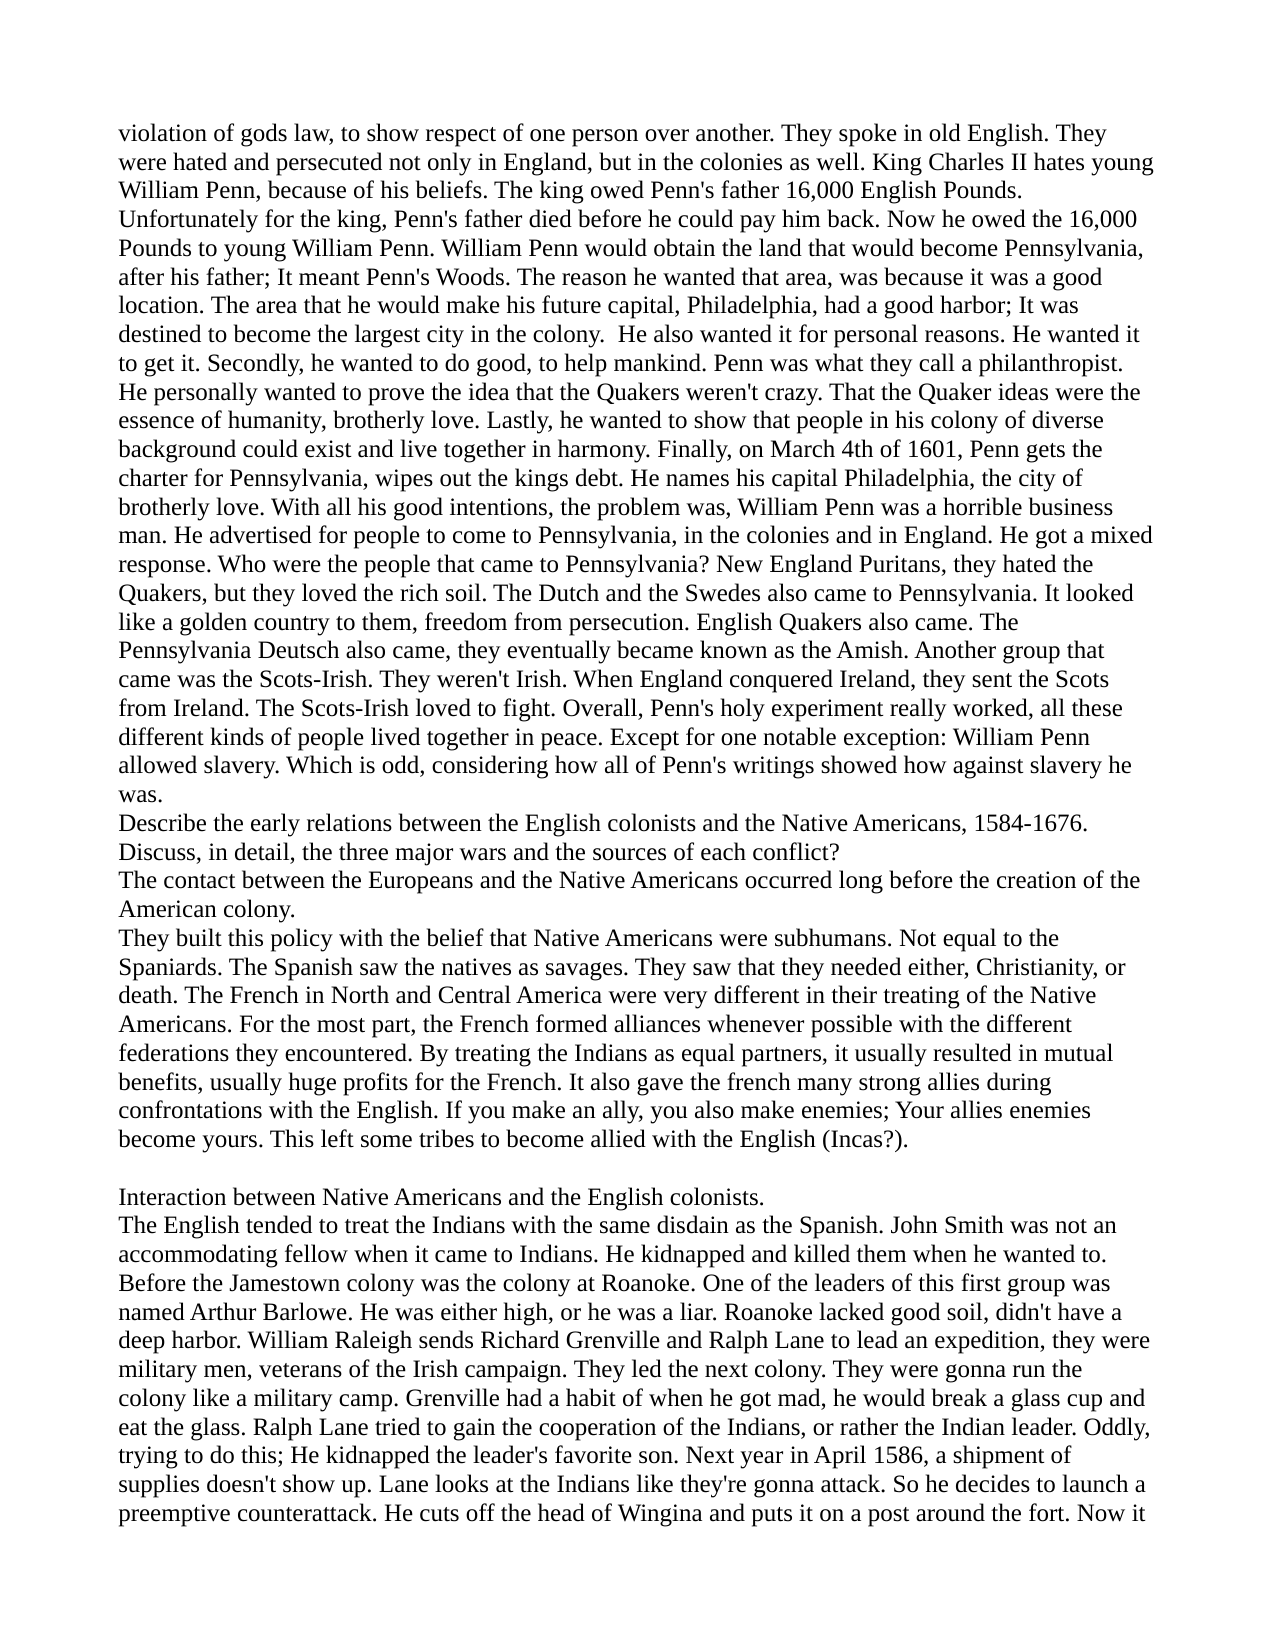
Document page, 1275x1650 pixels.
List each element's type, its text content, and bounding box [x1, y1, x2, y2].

text The English tended to treat the Indians with the same disdain as the Spanish. John Smith was not an accommodating fellow when it came to Indians. He kidnapped and killed them when he wanted to. Before the Jamestown colony was the colony at Roanoke. One of the leaders of this first group was named Arthur Barlowe. He was either high, or he was a liar. Roanoke lacked good soil, didn't have a deep harbor. William Raleigh sends Richard Grenville and Ralph Lane to lead an expedition, they were military men, veterans of the Irish campaign. They led the next colony. They were gonna run the colony like a military camp. Grenville had a habit of when he got mad, he would break a glass cup and eat the glass. Ralph Lane tried to gain the cooperation of the Indians, or rather the Indian leader. Oddly, trying to do this; He kidnapped the leader's favorite son. Next year in April 1586, a shipment of supplies doesn't show up. Lane looks at the Indians like they're gonna attack. So he decides to launch a preemptive counterattack. He cuts off the head of Wingina and puts it on a post around the fort. Now it [118, 1211, 1157, 1527]
text Describe the early relations between the English colonists and the Native Americans, 1584-1676. Discuss, in detail, the three major wars and the sources of each conflict? [118, 808, 1157, 866]
text Interaction between Native Americans and the English colonists. [118, 1182, 1157, 1211]
text The contact between the Europeans and the Native Americans occurred long before the creation of the American colony. [118, 866, 1157, 923]
text They built this policy with the belief that Native Americans were subhumans. Not equal to the Spaniards. The Spanish saw the natives as savages. They saw that they needed either, Christianity, or death. The French in North and Central America were very different in their treating of the Native Americans. For the most part, the French formed alliances whenever possible with the different federations they encountered. By treating the Indians as equal partners, it usually resulted in mutual benefits, usually huge profits for the French. It also gave the french many strong allies during confrontations with the English. If you make an ally, you also make enemies; Your allies enemies become yours. This left some tribes to become allied with the English (Incas?). [118, 923, 1157, 1153]
text violation of gods law, to show respect of one person over another. They spoke in old English. They were hated and persecuted not only in England, but in the colonies as well. King Charles II hates young William Penn, because of his beliefs. The king owed Penn's father 16,000 English Pounds. Unfortunately for the king, Penn's father died before he could pay him back. Now he owed the 16,000 Pounds to young William Penn. William Penn would obtain the land that would become Pennsylvania, after his father; It meant Penn's Woods. The reason he wanted that area, was because it was a good location. The area that he would make his future capital, Philadelphia, had a good harbor; It was destined to become the largest city in the colony. He also wanted it for personal reasons. He wanted it to get it. Secondly, he wanted to do good, to help mankind. Penn was what they call a philanthropist. He personally wanted to prove the idea that the Quakers weren't crazy. That the Quaker ideas were the essence of humanity, brotherly love. Lastly, he wanted to show that people in his colony of diverse background could exist and live together in harmony. Finally, on March 4th of 1601, Penn gets the charter for Pennsylvania, wipes out the kings debt. He names his capital Philadelphia, the city of brotherly love. With all his good intentions, the problem was, William Penn was a horrible business man. He advertised for people to come to Pennsylvania, in the colonies and in England. He got a mixed response. Who were the people that came to Pennsylvania? New England Puritans, they hated the Quakers, but they loved the rich soil. The Dutch and the Swedes also came to Pennsylvania. It looked like a golden country to them, freedom from persecution. English Quakers also came. The Pennsylvania Deutsch also came, they eventually became known as the Amish. Another group that came was the Scots-Irish. They weren't Irish. When England conquered Ireland, they sent the Scots from Ireland. The Scots-Irish loved to fight. Overall, Penn's holy experiment really worked, all these different kinds of people lived together in peace. Except for one notable exception: William Penn allowed slavery. Which is odd, considering how all of Penn's writings showed how against slavery he was. [118, 118, 1157, 808]
